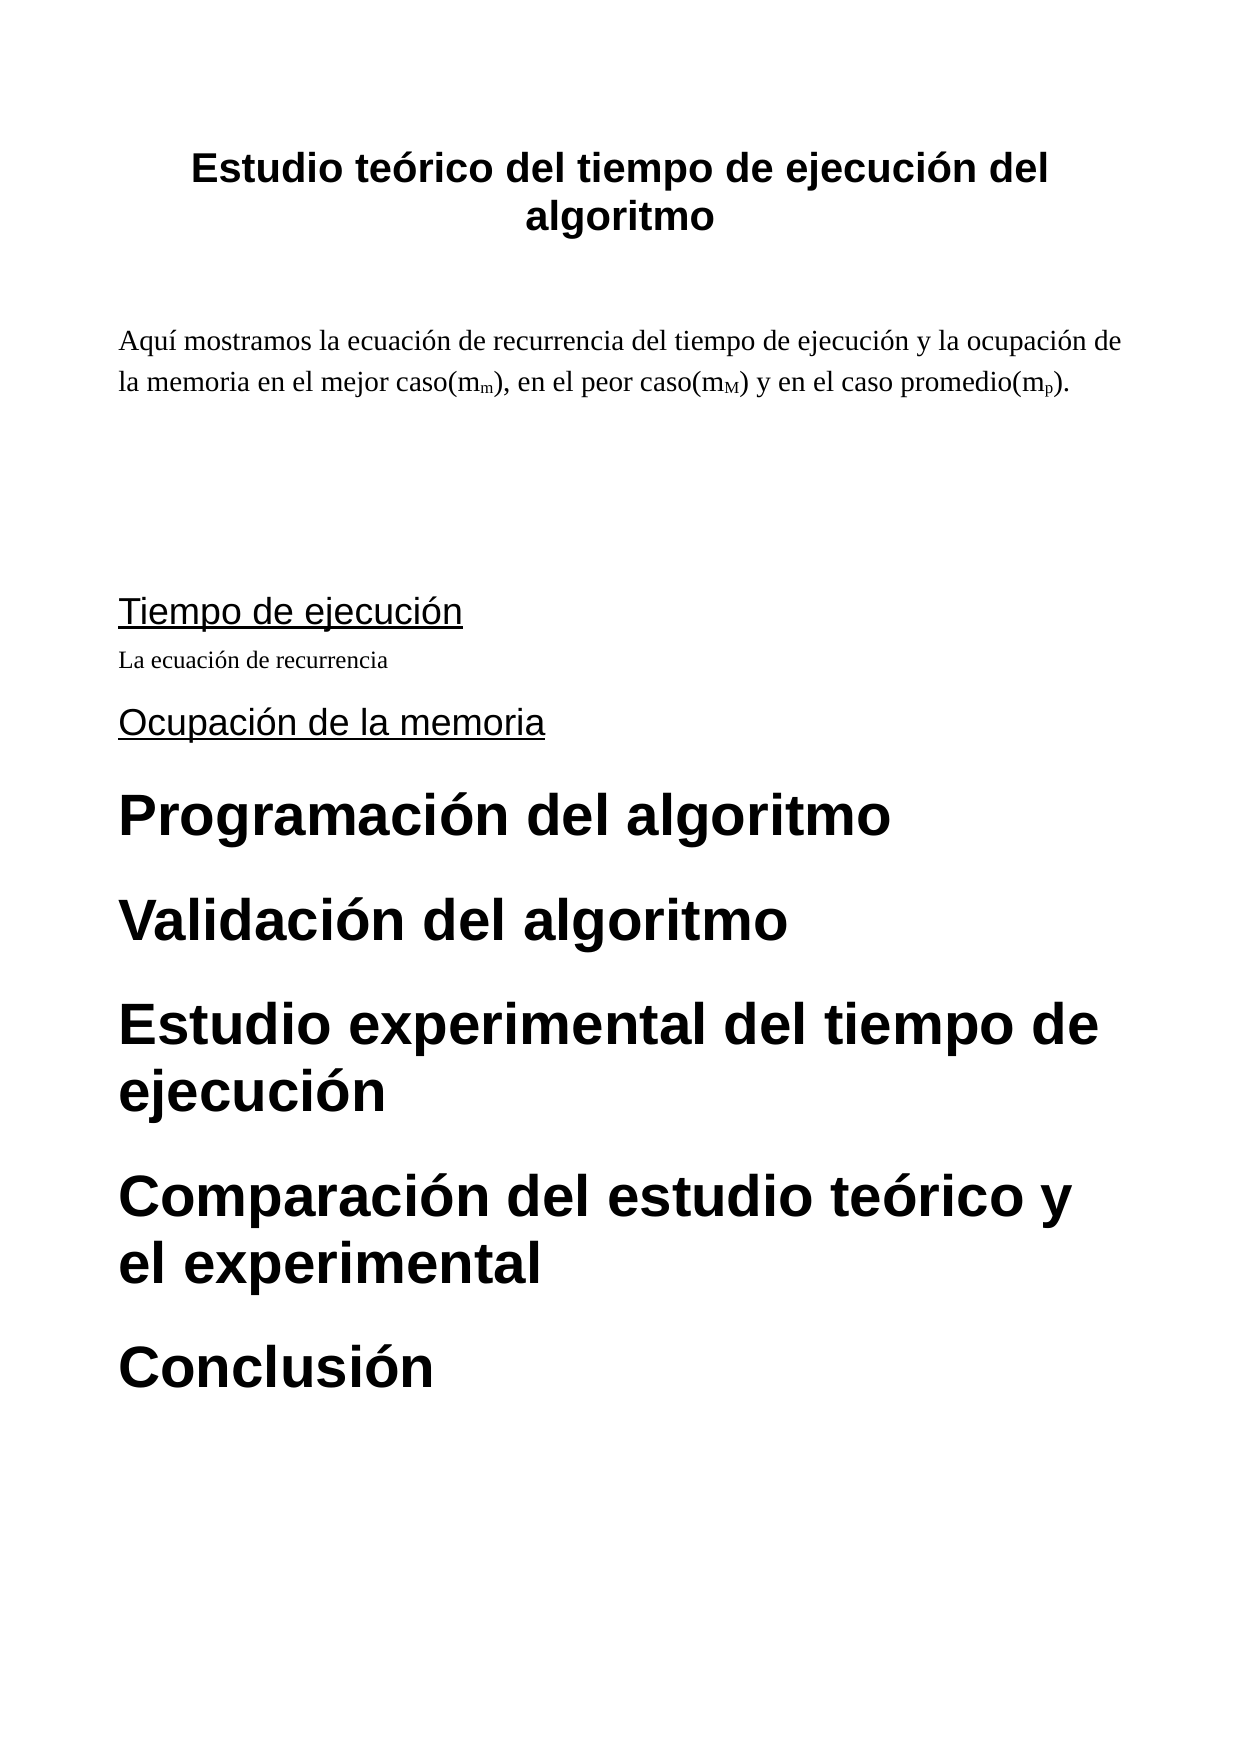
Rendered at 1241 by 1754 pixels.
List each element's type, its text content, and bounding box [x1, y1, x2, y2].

subtitle Tiempo de ejecución [118, 589, 1122, 632]
title Comparación del estudio teórico y el experimental [118, 1162, 1122, 1296]
subtitle Ocupación de la memoria [118, 700, 1122, 743]
text Aquí mostramos la ecuación de recurrencia del tiempo de ejecución y la ocupación de la memoria en el mejor caso(mm), en el peor caso(mM) y en el caso promedio(mp). [118, 323, 1122, 397]
title Estudio teórico del tiempo de ejecución del algoritmo [118, 143, 1122, 239]
title Estudio experimental del tiempo de ejecución [118, 990, 1122, 1124]
title Conclusión [118, 1333, 1122, 1400]
title Validación del algoritmo [118, 885, 1122, 952]
text La ecuación de recurrencia [118, 645, 1122, 673]
title Programación del algoritmo [118, 781, 1122, 848]
